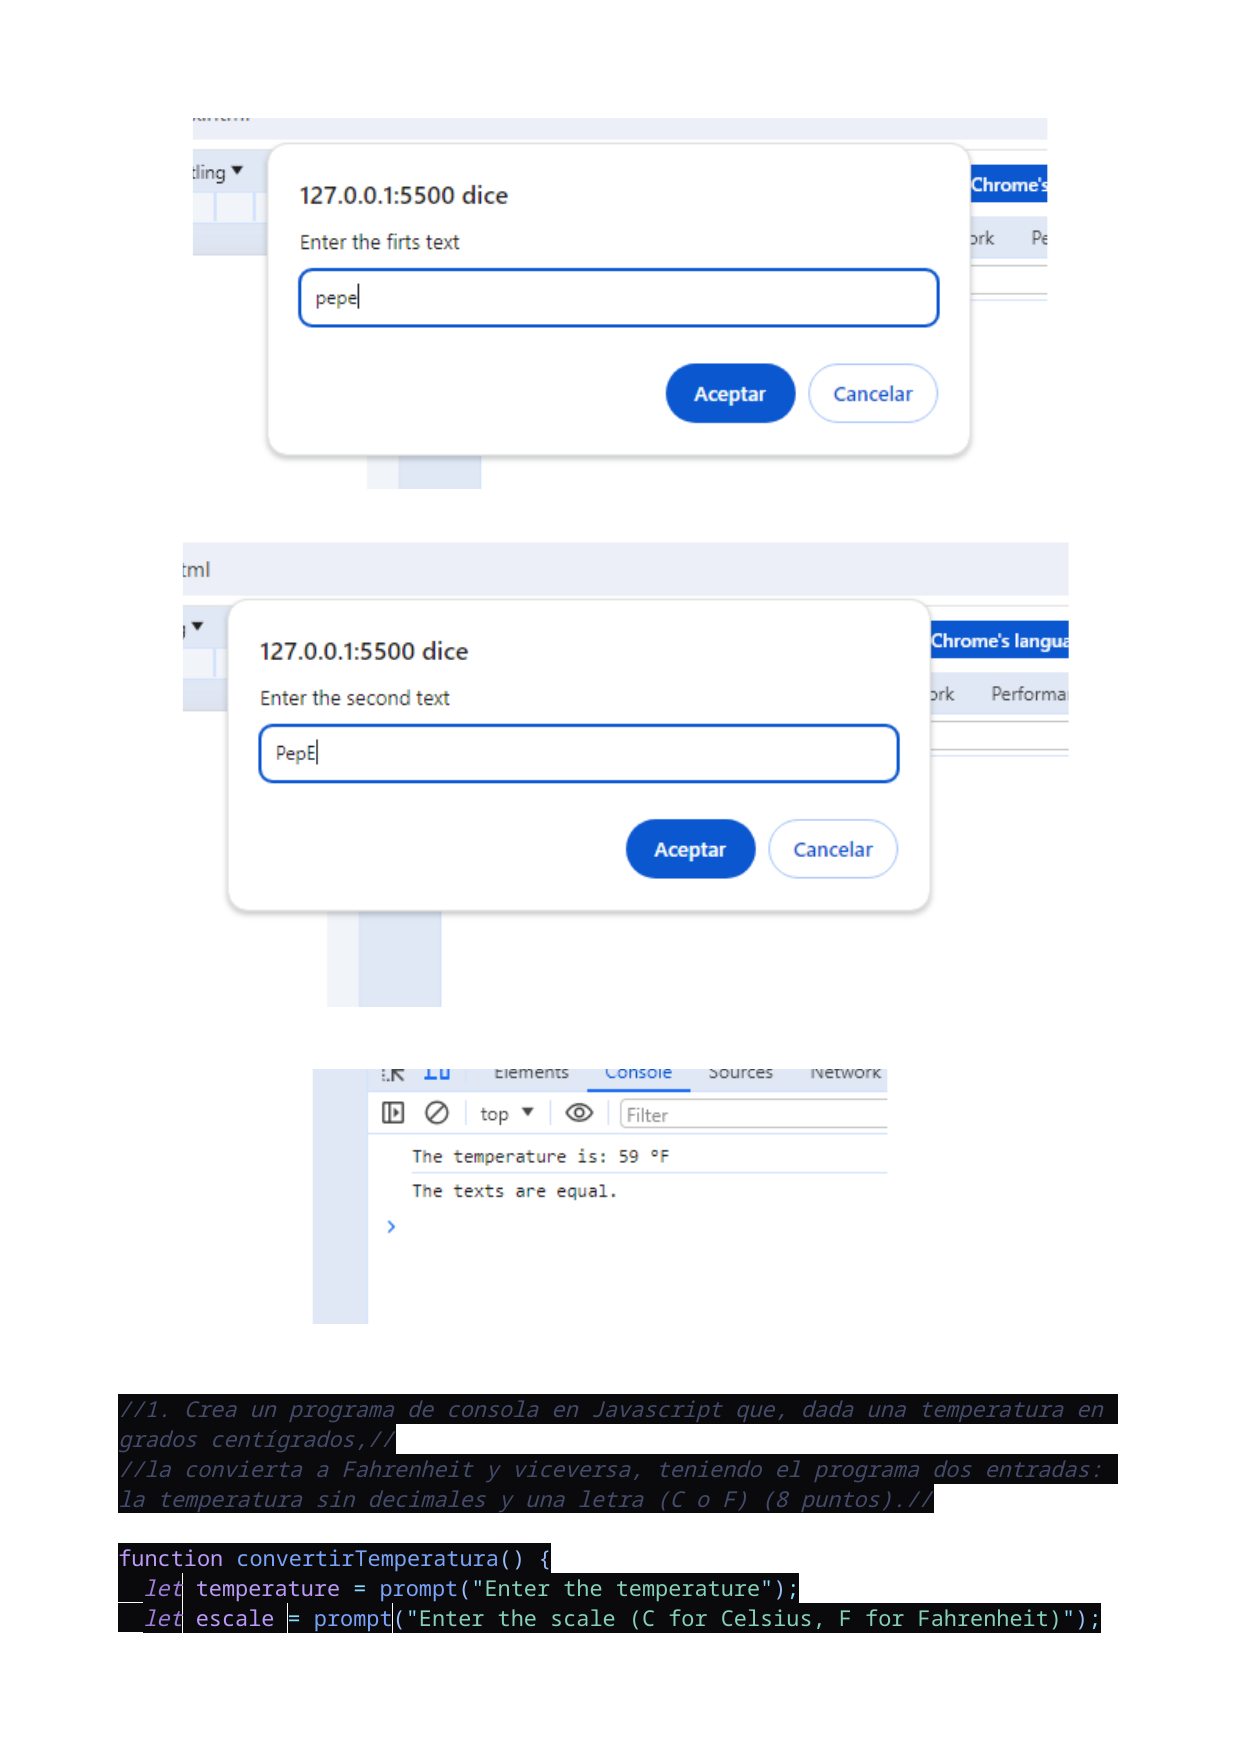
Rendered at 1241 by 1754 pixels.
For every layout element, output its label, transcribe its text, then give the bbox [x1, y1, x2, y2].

text let temperature = prompt("Enter the temperature"); [118, 1573, 1122, 1603]
text //1. Crea un programa de consola en Javascript que, dada una temperatura en grados centígrados,// [118, 1394, 1122, 1454]
text let escale = prompt("Enter the scale (C for Celsius, F for Fahrenheit)"); [118, 1603, 1122, 1633]
text //la convierta a Fahrenheit y viceversa, teniendo el programa dos entradas: la temperatura sin decimales y una letra (C o F) (8 puntos).// [118, 1454, 1122, 1513]
picture [312, 1069, 888, 1324]
picture [182, 535, 1069, 1007]
text function convertirTemperatura() { [118, 1543, 1122, 1573]
picture [192, 118, 1048, 489]
